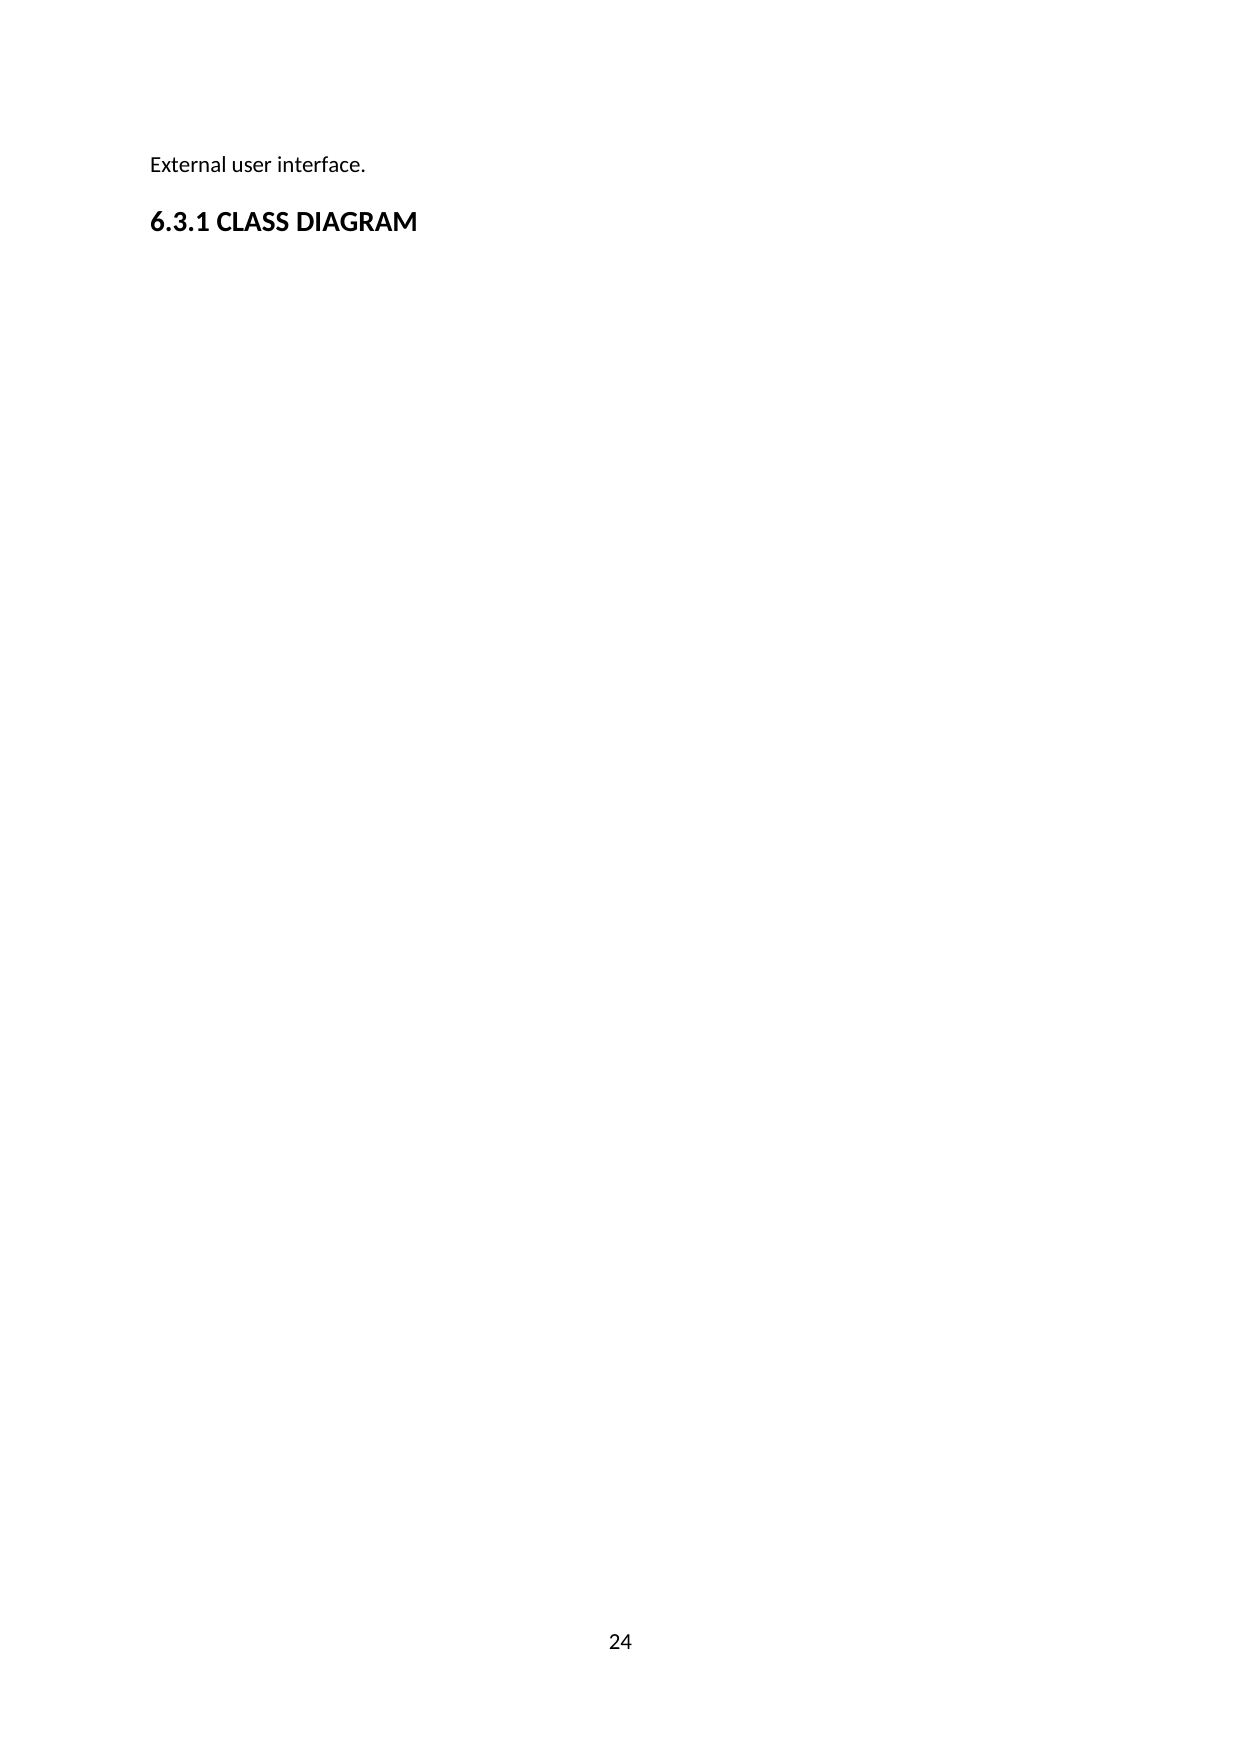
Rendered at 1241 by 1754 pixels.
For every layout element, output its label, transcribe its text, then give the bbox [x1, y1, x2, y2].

subtitle 6.3.1 CLASS DIAGRAM [150, 203, 1090, 239]
text External user interface. [150, 150, 1090, 178]
